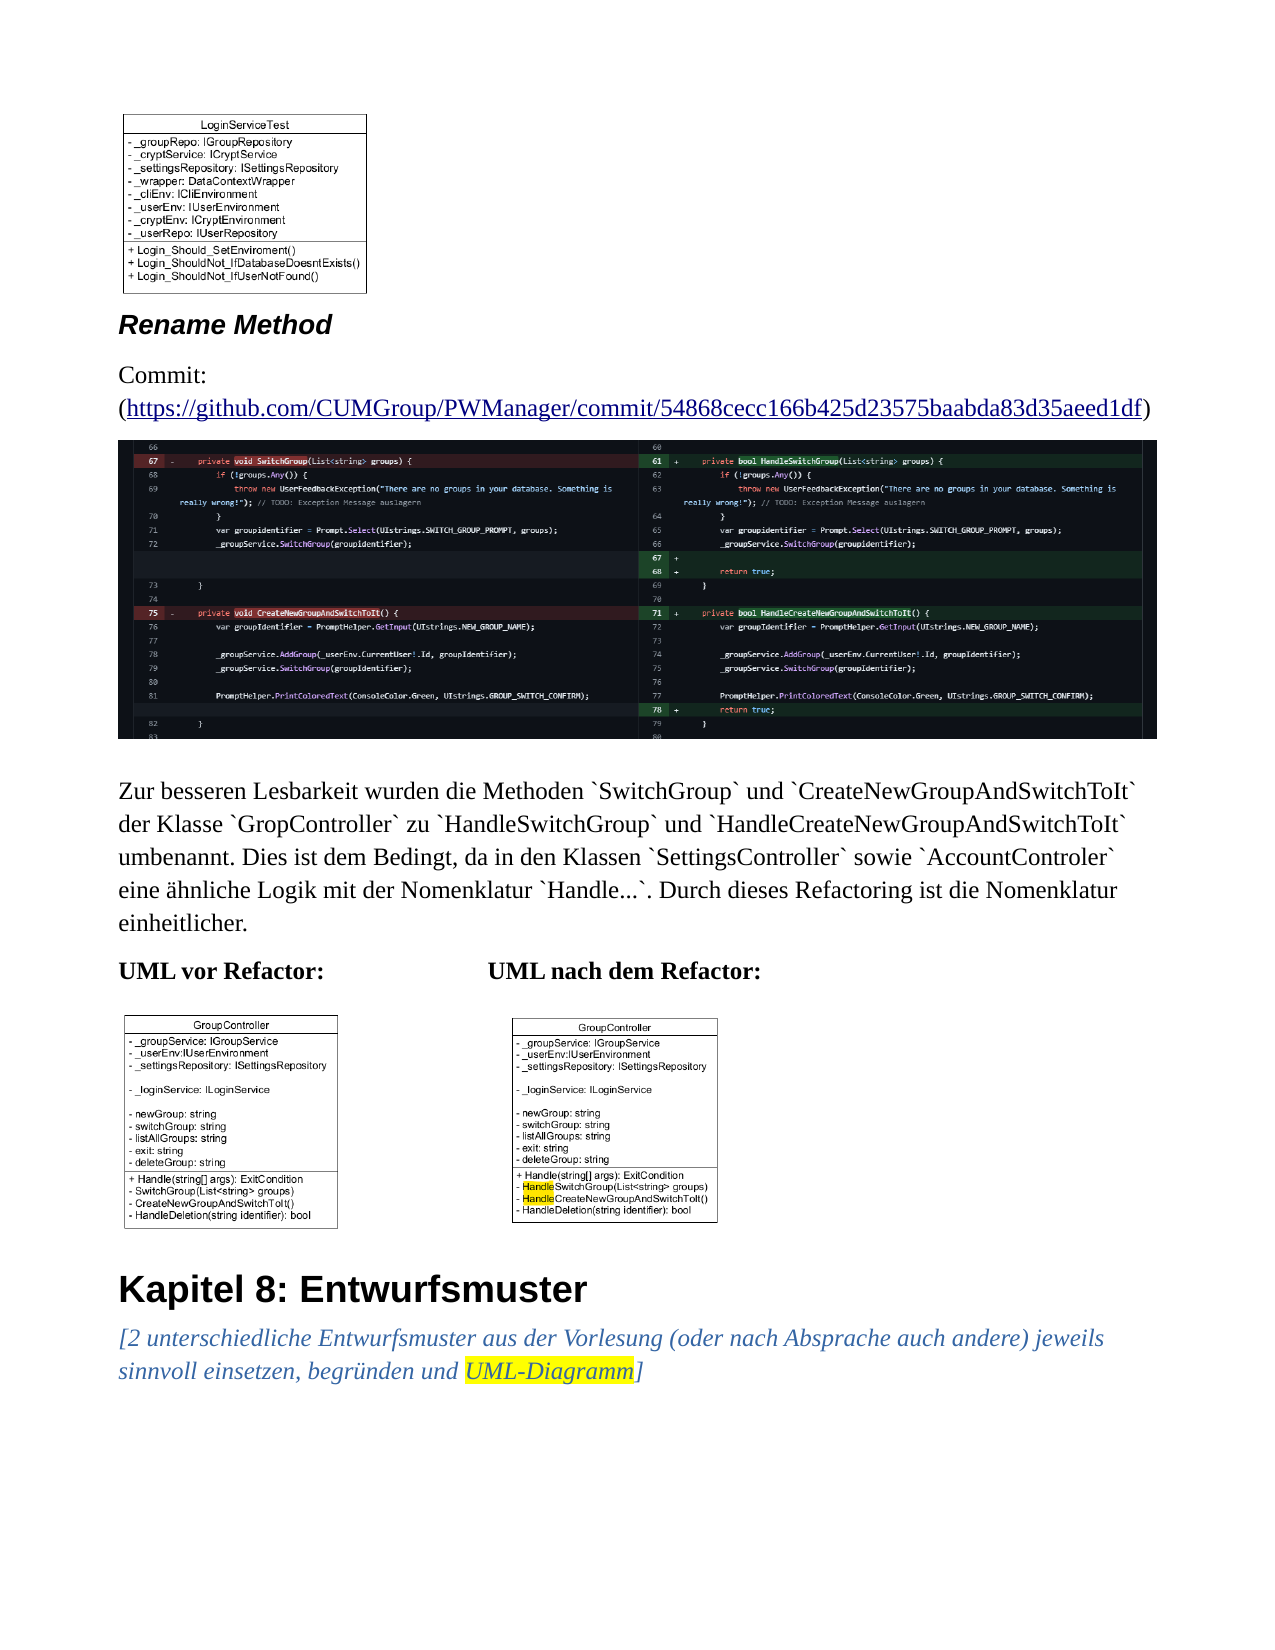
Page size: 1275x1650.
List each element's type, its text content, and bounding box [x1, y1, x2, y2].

text Rename Method [118, 308, 1157, 340]
text Zur besseren Lesbarkeit wurden die Methoden `SwitchGroup` und `CreateNewGroupAndSwitchToIt` der Klasse `GropController` zu `HandleSwitchGroup` und `HandleCreateNewGroupAndSwitchToIt` umbenannt. Dies ist dem Bedingt, da in den Klassen `SettingsController` sowie `AccountControler` eine ähnliche Logik mit der Nomenklatur `Handle...`. Durch dieses Refactoring ist die Nomenklatur einheitlicher. [118, 739, 1157, 937]
picture [118, 440, 1157, 739]
subtitle Kapitel 8: Entwurfsmuster [118, 1267, 1157, 1310]
picture [506, 1013, 724, 1229]
picture [117, 109, 374, 296]
text [2 unterschiedliche Entwurfsmuster aus der Vorlesung (oder nach Absprache auch andere) jeweils sinnvoll einsetzen, begründen und UML-Diagramm] [118, 1323, 1157, 1384]
text UML vor Refactor: UML nach dem Refactor: [118, 956, 1157, 985]
picture [118, 1007, 344, 1233]
text Commit: (https://github.com/CUMGroup/PWManager/commit/54868cecc166b425d23575baabda83d35aeed1df) [118, 360, 1157, 421]
